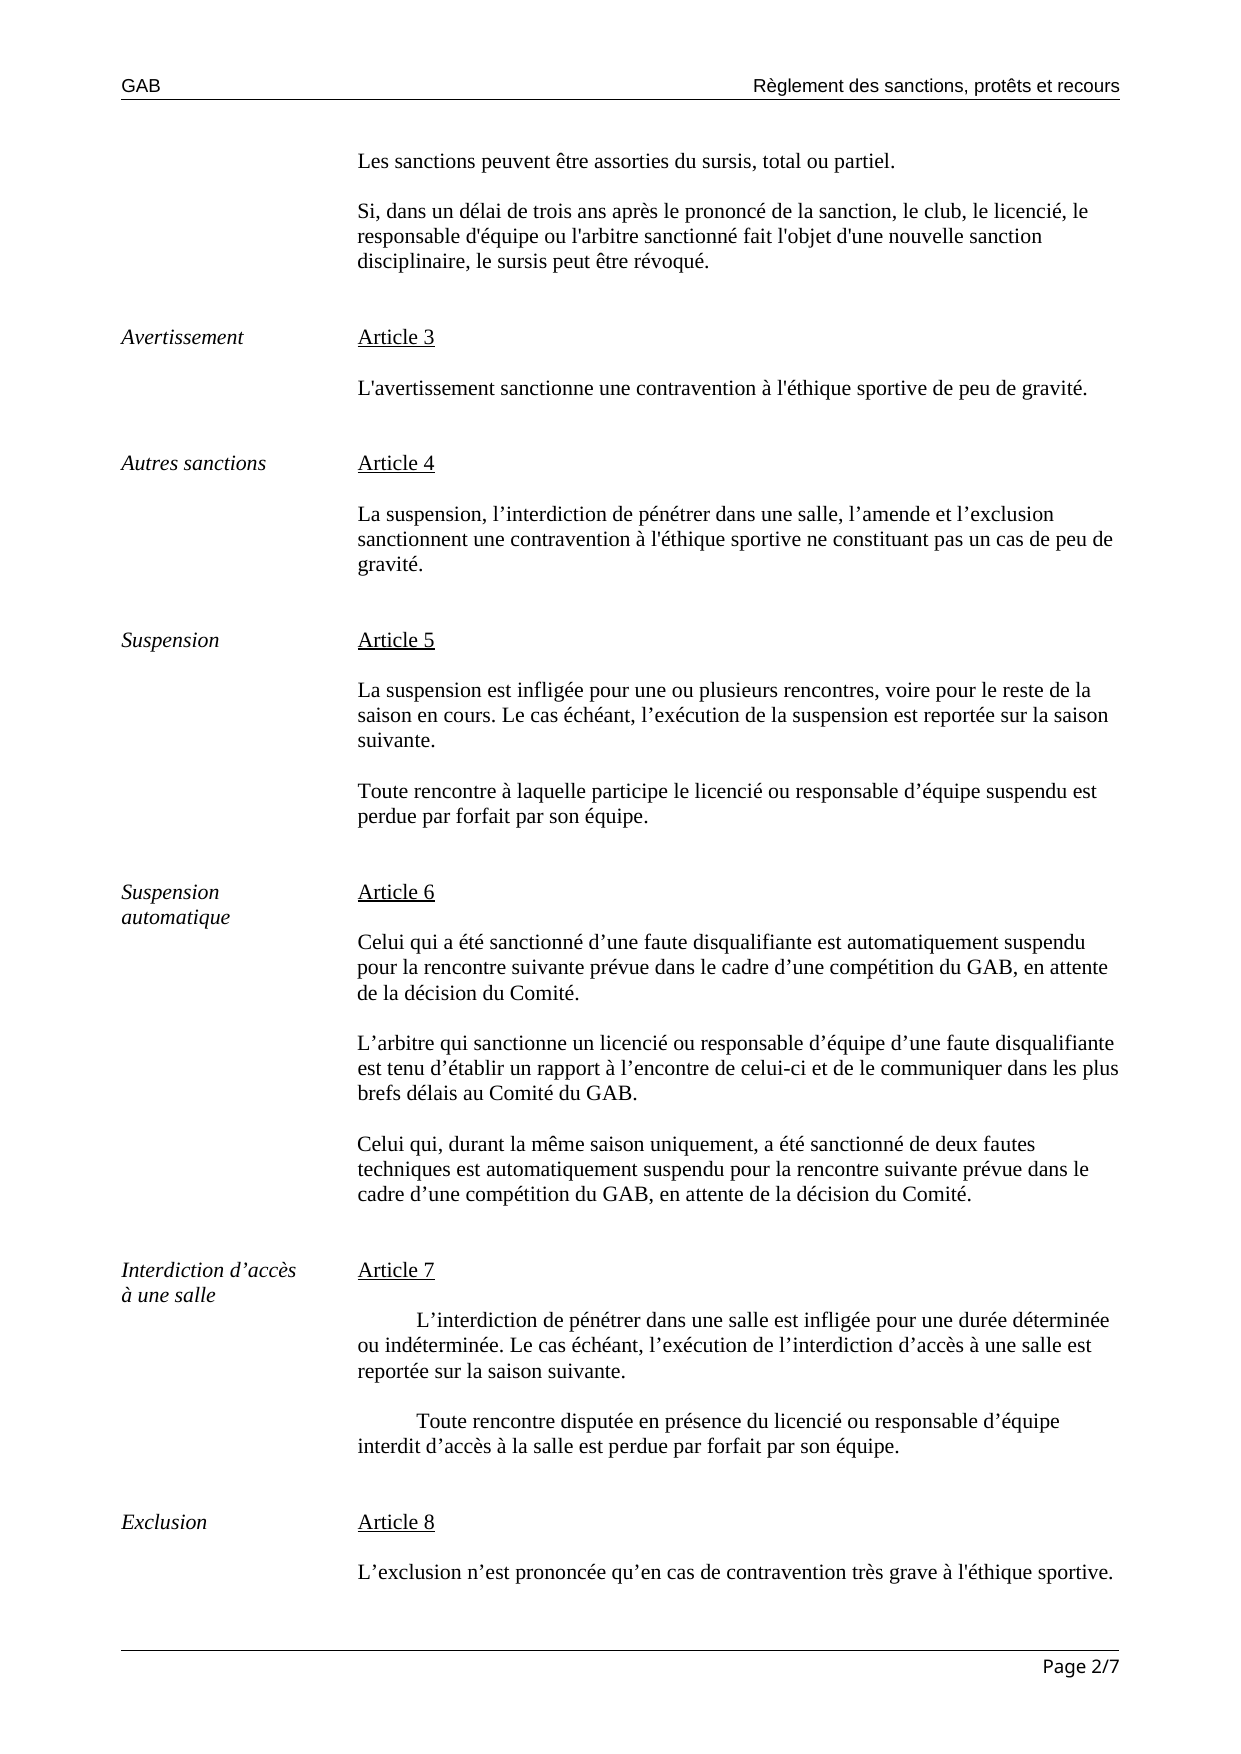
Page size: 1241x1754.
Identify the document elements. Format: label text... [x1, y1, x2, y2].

text Si, dans un délai de trois ans après le prononcé de la sanction, le club, le licencié, le responsable d'équipe ou l'arbitre sanctionné fait l'objet d'une nouvelle sanction disciplinaire, le sursis peut être révoqué. [357, 198, 1119, 274]
text La suspension, l’interdiction de pénétrer dans une salle, l’amende et l’exclusion sanctionnent une contravention à l'éthique sportive ne constituant pas un cas de peu de gravité. [121, 501, 1119, 576]
text Celui qui a été sanctionné d’une faute disqualifiante est automatiquement suspendu pour la rencontre suivante prévue dans le cadre d’une compétition du GAB, en attente de la décision du Comité. [357, 929, 1119, 1005]
text Celui qui, durant la même saison uniquement, a été sanctionné de deux fautes techniques est automatiquement suspendu pour la rencontre suivante prévue dans le cadre d’une compétition du GAB, en attente de la décision du Comité. [357, 1131, 1119, 1206]
text Suspension Article 6 [121, 879, 1119, 904]
text Les sanctions peuvent être assorties du sursis, total ou partiel. [357, 148, 1119, 173]
text La suspension est infligée pour une ou plusieurs rencontres, voire pour le reste de la saison en cours. Le cas échéant, l’exécution de la suspension est reportée sur la saison suivante. Toute rencontre à laquelle participe le licencié ou responsable d’équipe suspendu est perdue par forfait par son équipe. [121, 677, 1119, 828]
text Toute rencontre disputée en présence du licencié ou responsable d’équipe interdit d’accès à la salle est perdue par forfait par son équipe. [121, 1408, 1119, 1458]
text L’exclusion n’est prononcée qu’en cas de contravention très grave à l'éthique sportive. [122, 1559, 1119, 1584]
text Avertissement Article 3 [121, 324, 1119, 349]
text Interdiction d’accès Article 7 [121, 1257, 1119, 1282]
text L'avertissement sanctionne une contravention à l'éthique sportive de peu de gravité. [121, 374, 1119, 400]
text L’interdiction de pénétrer dans une salle est infligée pour une durée déterminée ou indéterminée. Le cas échéant, l’exécution de l’interdiction d’accès à une salle est reportée sur la saison suivante. [121, 1307, 1119, 1408]
text L’arbitre qui sanctionne un licencié ou responsable d’équipe d’une faute disqualifiante est tenu d’établir un rapport à l’encontre de celui-ci et de le communiquer dans les plus brefs délais au Comité du GAB. [357, 1030, 1119, 1106]
text à une salle [121, 1282, 1119, 1307]
text automatique [121, 904, 1119, 929]
text Autres sanctions Article 4 [121, 450, 1119, 475]
text Suspension Article 5 [121, 627, 1119, 652]
text Exclusion Article 8 [121, 1509, 1119, 1534]
